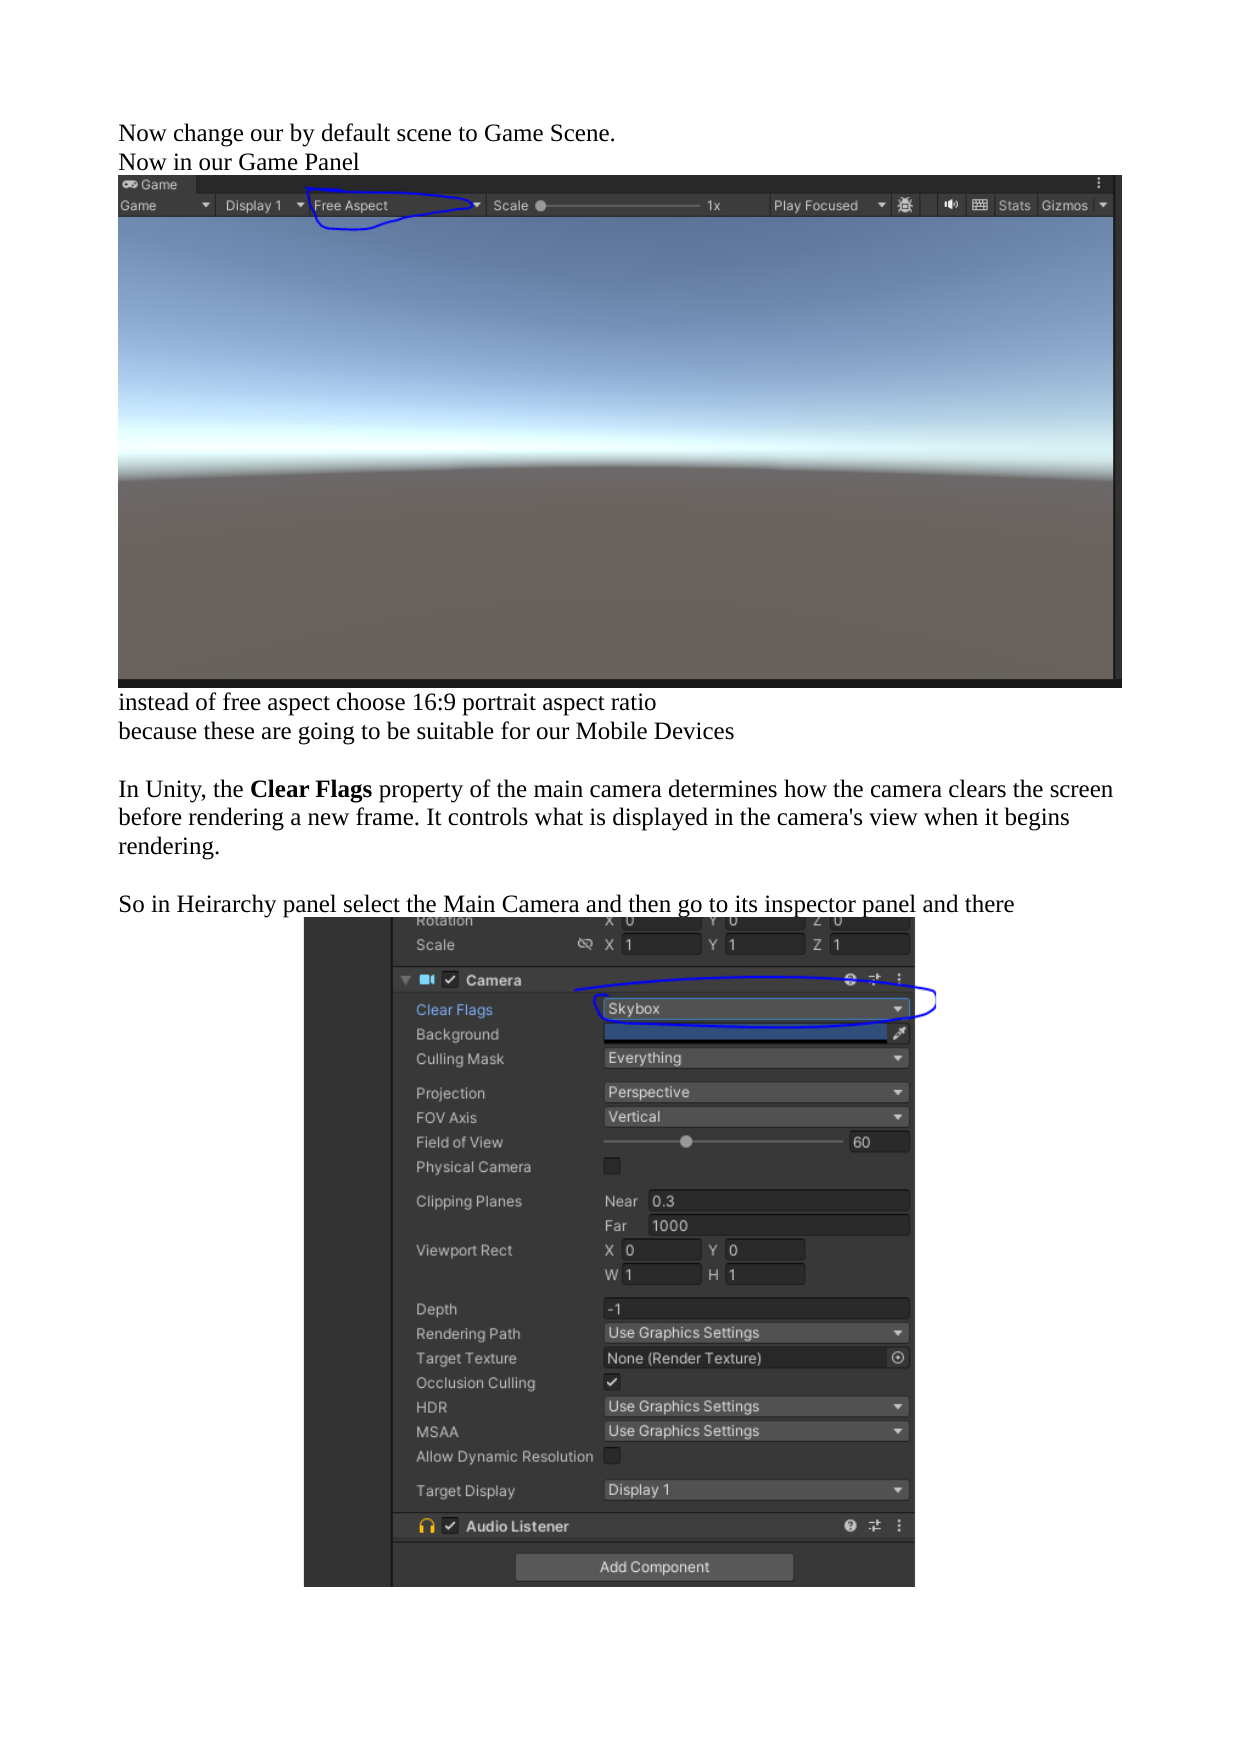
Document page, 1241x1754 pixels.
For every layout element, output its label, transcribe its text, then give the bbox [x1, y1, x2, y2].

picture [303, 917, 937, 1587]
text because these are going to be suitable for our Mobile Devices [118, 716, 1122, 745]
picture [118, 175, 1122, 688]
text instead of free aspect choose 16:9 portrait aspect ratio [118, 688, 1122, 716]
text Now in our Game Panel [118, 147, 1122, 175]
text In Unity, the Clear Flags property of the main camera determines how the camera clears the screen before rendering a new frame. It controls what is displayed in the camera's view when it begins rendering. [118, 774, 1122, 860]
text Now change our by default scene to Game Scene. [118, 118, 1122, 147]
text So in Heirarchy panel select the Main Camera and then go to its inspector panel and there [118, 889, 1122, 917]
